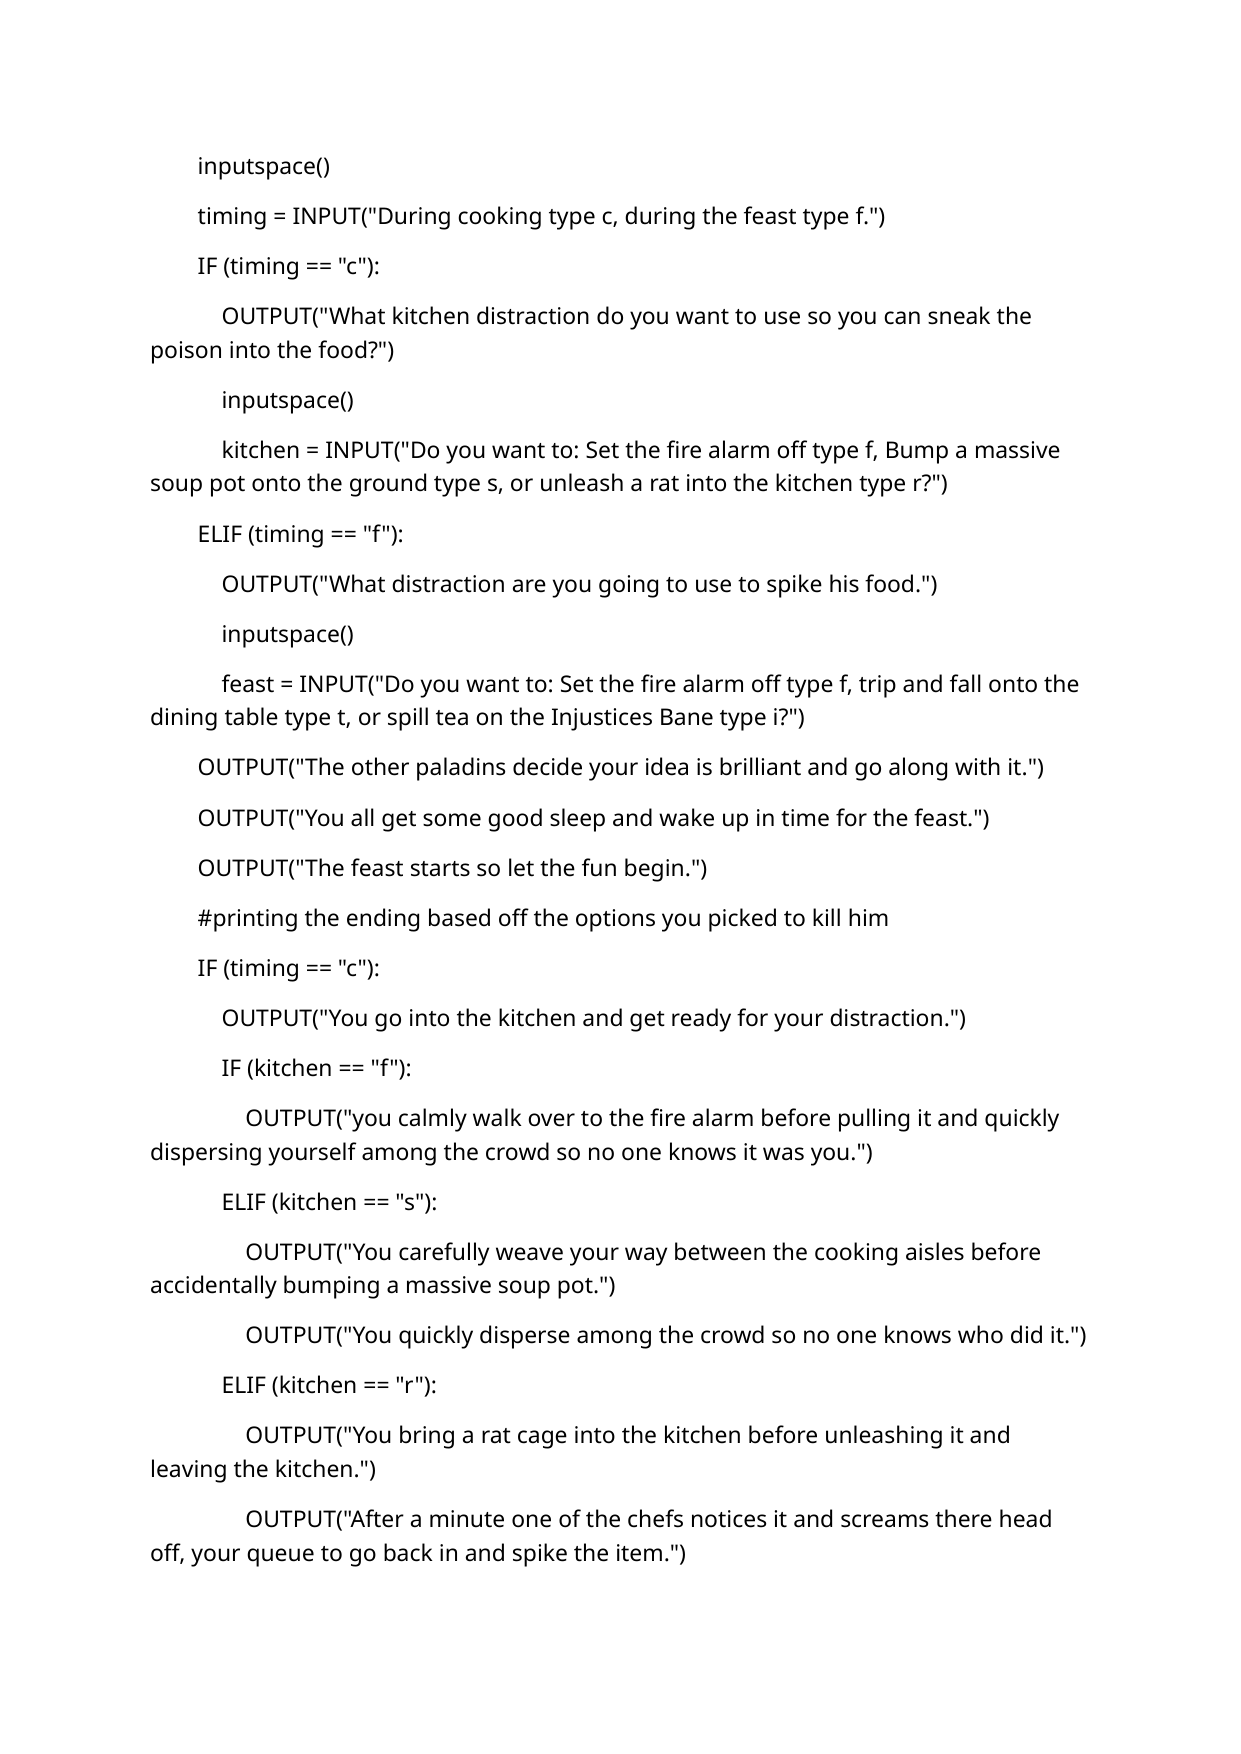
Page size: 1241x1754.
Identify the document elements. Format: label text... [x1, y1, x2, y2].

text OUTPUT("You quickly disperse among the crowd so no one knows who did it.") [150, 1319, 1090, 1351]
text timing = INPUT("During cooking type c, during the feast type f.") [150, 200, 1090, 231]
text kitchen = INPUT("Do you want to: Set the fire alarm off type f, Bump a massive soup pot onto the ground type s, or unleash a rat into the kitchen type r?") [150, 434, 1090, 499]
text IF (timing == "c"): [150, 250, 1090, 281]
text OUTPUT("you calmly walk over to the fire alarm before pulling it and quickly dispersing yourself among the crowd so no one knows it was you.") [150, 1102, 1090, 1167]
text ELIF (kitchen == "r"): [150, 1369, 1090, 1401]
text OUTPUT("The feast starts so let the fun begin.") [150, 852, 1090, 883]
text IF (kitchen == "f"): [150, 1052, 1090, 1083]
text OUTPUT("You bring a rat cage into the kitchen before unleashing it and leaving the kitchen.") [150, 1419, 1090, 1484]
text OUTPUT("You go into the kitchen and get ready for your distraction.") [150, 1002, 1090, 1033]
text ELIF (kitchen == "s"): [150, 1186, 1090, 1217]
text OUTPUT("The other paladins decide your idea is brilliant and go along with it.") [150, 751, 1090, 783]
text OUTPUT("You carefully weave your way between the cooking aisles before accidentally bumping a massive soup pot.") [150, 1236, 1090, 1300]
text ELIF (timing == "f"): [150, 517, 1090, 549]
text feast = INPUT("Do you want to: Set the fire alarm off type f, trip and fall onto the dining table type t, or spill tea on the Injustices Bane type i?") [150, 668, 1090, 732]
text inputspace() [150, 384, 1090, 415]
text inputspace() [150, 150, 1090, 181]
text OUTPUT("What kitchen distraction do you want to use so you can sneak the poison into the food?") [150, 300, 1090, 365]
text #printing the ending based off the options you picked to kill him [150, 902, 1090, 933]
text inputspace() [150, 618, 1090, 649]
text IF (timing == "c"): [150, 952, 1090, 983]
text OUTPUT("After a minute one of the chefs notices it and screams there head off, your queue to go back in and spike the item.") [150, 1503, 1090, 1568]
text OUTPUT("What distraction are you going to use to spike his food.") [150, 568, 1090, 599]
text OUTPUT("You all get some good sleep and wake up in time for the feast.") [150, 801, 1090, 833]
